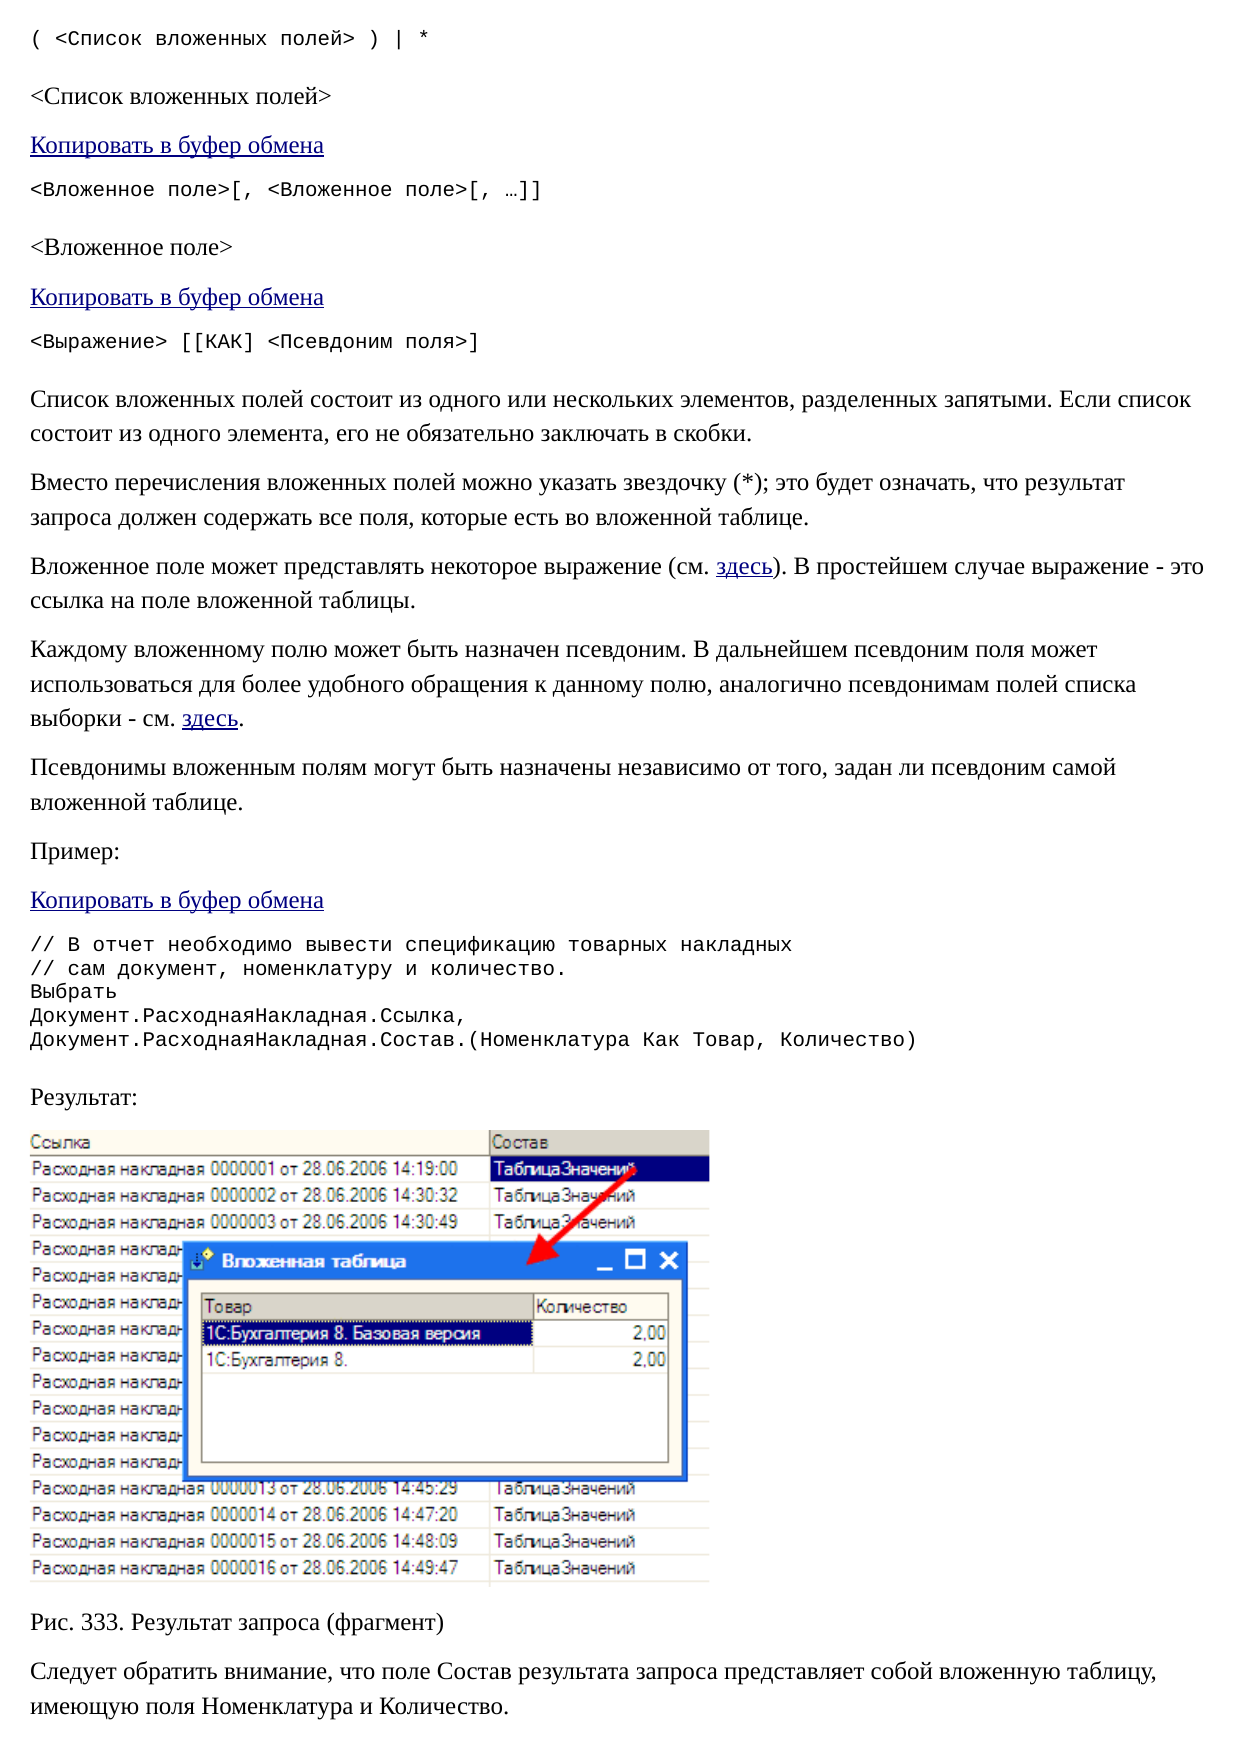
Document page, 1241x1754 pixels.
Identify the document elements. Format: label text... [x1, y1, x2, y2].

text // сам документ, номенклатуру и количество. [30, 958, 1211, 981]
text Вместо перечисления вложенных полей можно указать звездочку (*); это будет означать, что результат запроса должен содержать все поля, которые есть во вложенной таблице. [30, 467, 1211, 531]
text Вложенное поле может представлять некоторое выражение (см. здесь). В простейшем случае выражение ‑ это ссылка на поле вложенной таблицы. [30, 551, 1211, 614]
text Копировать в буфер обмена [30, 282, 1211, 310]
text ( <Список вложенных полей> ) | * [30, 28, 1211, 52]
text Список вложенных полей состоит из одного или нескольких элементов, разделенных запятыми. Если список состоит из одного элемента, его не обязательно заключать в скобки. [30, 384, 1211, 447]
text Документ.РасходнаяНакладная.Состав.(Номенклатура Как Товар, Количество) [30, 1029, 1211, 1052]
text Копировать в буфер обмена [30, 885, 1211, 914]
text Копировать в буфер обмена [30, 130, 1211, 159]
text Пример: [30, 836, 1211, 865]
text Псевдонимы вложенным полям могут быть назначены независимо от того, задан ли псевдоним самой вложенной таблице. [30, 752, 1211, 816]
text <Выражение> [[КАК] <Псевдоним поля>] [30, 331, 1211, 354]
text Выбрать [30, 981, 1211, 1005]
picture [29, 1130, 710, 1587]
text Документ.РасходнаяНакладная.Ссылка, [30, 1005, 1211, 1029]
text Каждому вложенному полю может быть назначен псевдоним. В дальнейшем псевдоним поля может использоваться для более удобного обращения к данному полю, аналогично псевдонимам полей списка выборки ‑ см. здесь. [30, 634, 1211, 732]
text Следует обратить внимание, что поле Состав результата запроса представляет собой вложенную таблицу, имеющую поля Номенклатура и Количество. [30, 1656, 1211, 1720]
text Рис. 333. Результат запроса (фрагмент) [30, 1607, 1211, 1636]
text <Список вложенных полей> [30, 81, 1211, 110]
text <Вложенное поле> [30, 232, 1211, 261]
text Результат: [30, 1082, 1211, 1111]
text <Вложенное поле>[, <Вложенное поле>[, …]] [30, 179, 1211, 203]
text // В отчет необходимо вывести спецификацию товарных накладных [30, 934, 1211, 958]
